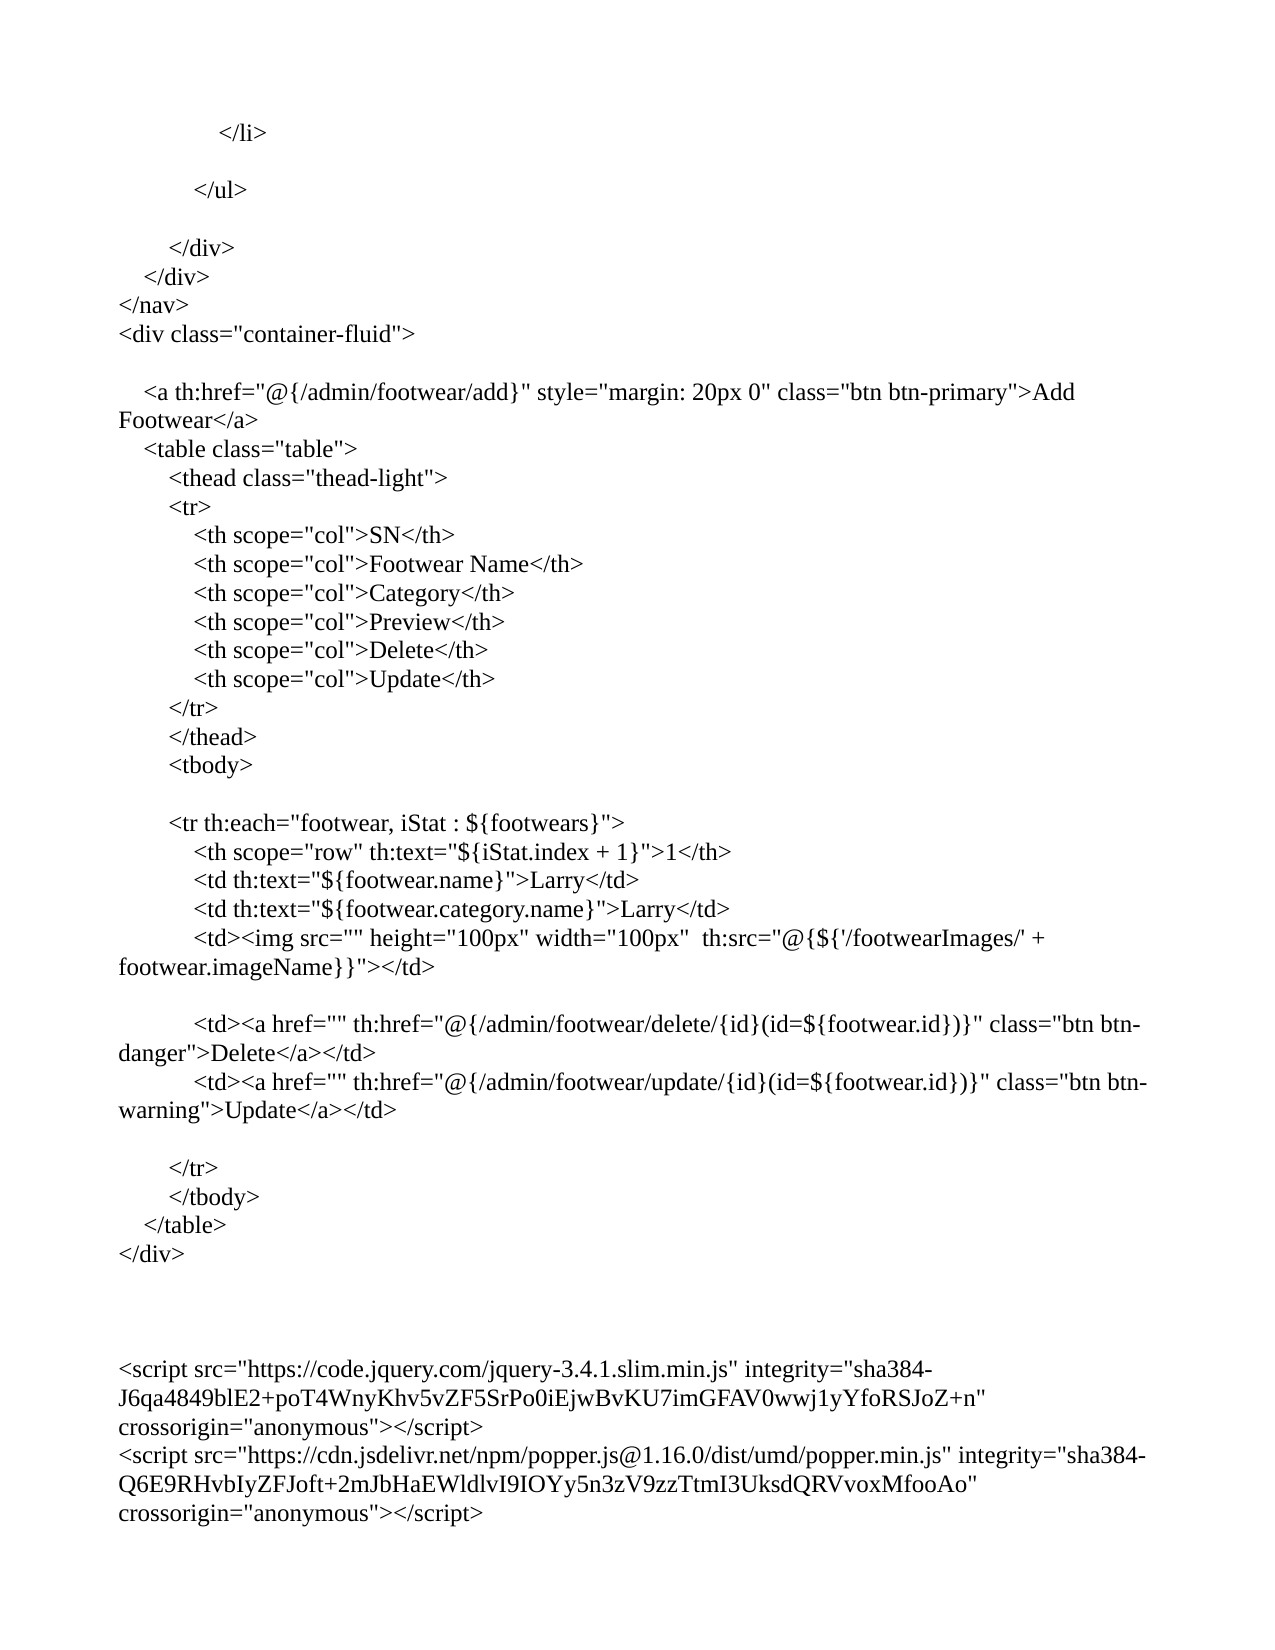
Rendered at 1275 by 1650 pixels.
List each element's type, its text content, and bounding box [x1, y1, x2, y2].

text <th scope="row" th:text="${iStat.index + 1}">1</th> [118, 837, 1157, 866]
text <script src="https://cdn.jsdelivr.net/npm/popper.js@1.16.0/dist/umd/popper.min.js" integrity="sha384-Q6E9RHvbIyZFJoft+2mJbHaEWldlvI9IOYy5n3zV9zzTtmI3UksdQRVvoxMfooAo" crossorigin="anonymous"></script> [118, 1441, 1157, 1527]
text <a th:href="@{/admin/footwear/add}" style="margin: 20px 0" class="btn btn-primary">Add Footwear</a> [118, 377, 1157, 434]
text <thead class="thead-light"> [118, 463, 1157, 492]
text <td><img src="" height="100px" width="100px" th:src="@{${'/footwearImages/' + footwear.imageName}}"></td> [118, 923, 1157, 981]
text <div class="container-fluid"> [118, 319, 1157, 348]
text </ul> [118, 176, 1157, 204]
text <th scope="col">Preview</th> [118, 607, 1157, 636]
text <td th:text="${footwear.category.name}">Larry</td> [118, 894, 1157, 923]
text </div> [118, 233, 1157, 262]
text <th scope="col">Category</th> [118, 578, 1157, 607]
text </tbody> [118, 1182, 1157, 1211]
text <table class="table"> [118, 434, 1157, 463]
text <th scope="col">SN</th> [118, 521, 1157, 549]
text <th scope="col">Delete</th> [118, 636, 1157, 664]
text </table> [118, 1211, 1157, 1239]
text <td th:text="${footwear.name}">Larry</td> [118, 866, 1157, 894]
text <tr> [118, 492, 1157, 521]
text <td><a href="" th:href="@{/admin/footwear/delete/{id}(id=${footwear.id})}" class="btn btn-danger">Delete</a></td> [118, 1009, 1157, 1067]
text </nav> [118, 291, 1157, 319]
text <th scope="col">Footwear Name</th> [118, 549, 1157, 578]
text <td><a href="" th:href="@{/admin/footwear/update/{id}(id=${footwear.id})}" class="btn btn-warning">Update</a></td> [118, 1067, 1157, 1124]
text <tr th:each="footwear, iStat : ${footwears}"> [118, 808, 1157, 837]
text </li> [118, 118, 1157, 147]
text </tr> [118, 1153, 1157, 1182]
text </div> [118, 262, 1157, 291]
text </tr> [118, 693, 1157, 722]
text </div> [118, 1239, 1157, 1268]
text <th scope="col">Update</th> [118, 664, 1157, 693]
text <tbody> [118, 751, 1157, 779]
text <script src="https://code.jquery.com/jquery-3.4.1.slim.min.js" integrity="sha384-J6qa4849blE2+poT4WnyKhv5vZF5SrPo0iEjwBvKU7imGFAV0wwj1yYfoRSJoZ+n" crossorigin="anonymous"></script> [118, 1354, 1157, 1441]
text </thead> [118, 722, 1157, 751]
